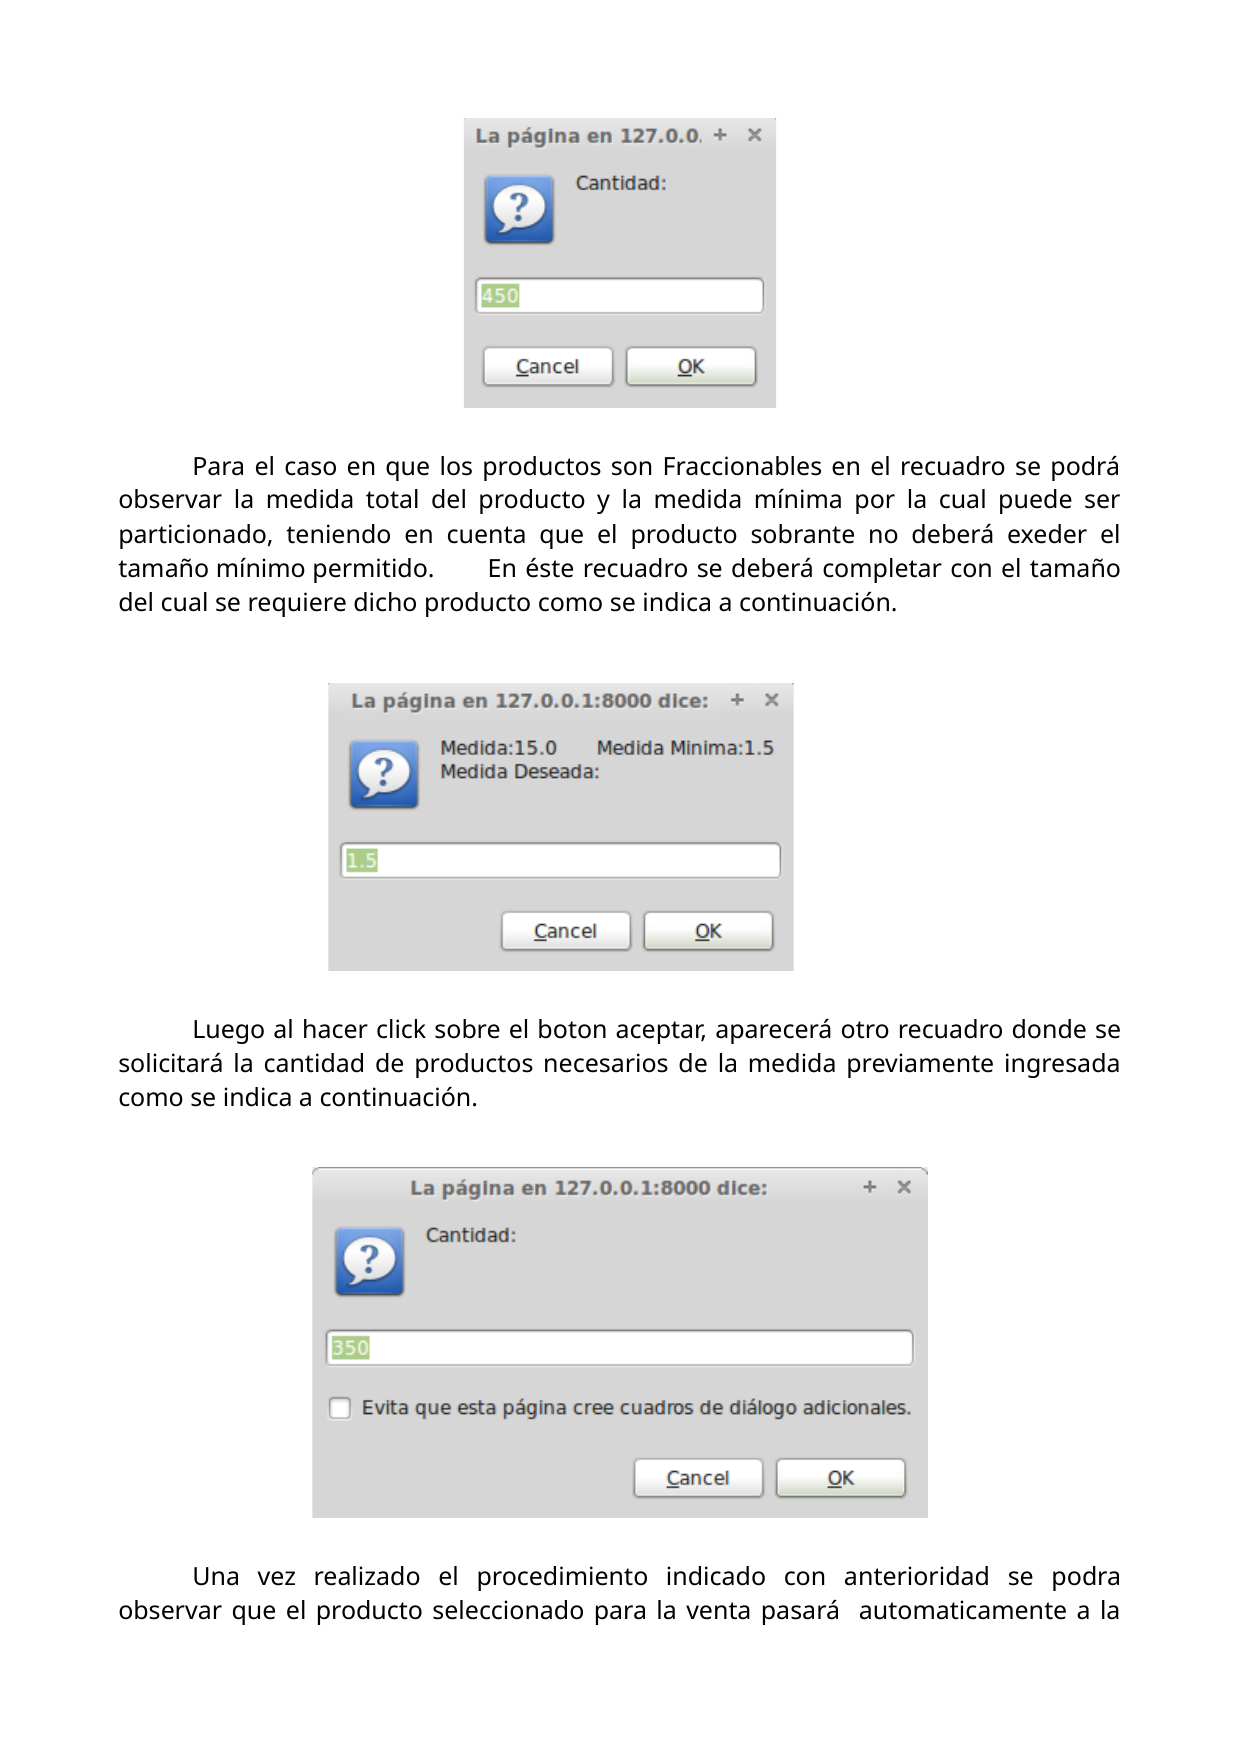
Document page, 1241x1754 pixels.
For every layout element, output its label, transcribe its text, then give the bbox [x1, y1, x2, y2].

text Para el caso en que los productos son Fraccionables en el recuadro se podrá observar la medida total del producto y la medida mínima por la cual puede ser particionado, teniendo en cuenta que el producto sobrante no deberá exeder el tamaño mínimo permitido. En éste recuadro se deberá completar con el tamaño del cual se requiere dicho producto como se indica a continuación. [118, 448, 1122, 618]
text Luego al hacer click sobre el boton aceptar, aparecerá otro recuadro donde se solicitará la cantidad de productos necesarios de la medida previamente ingresada como se indica a continuación. [118, 1012, 1122, 1114]
picture [463, 118, 777, 408]
text Una vez realizado el procedimiento indicado con anterioridad se podra observar que el producto seleccionado para la venta pasará automaticamente a la [118, 1558, 1122, 1626]
picture [312, 1167, 928, 1518]
picture [328, 683, 794, 971]
